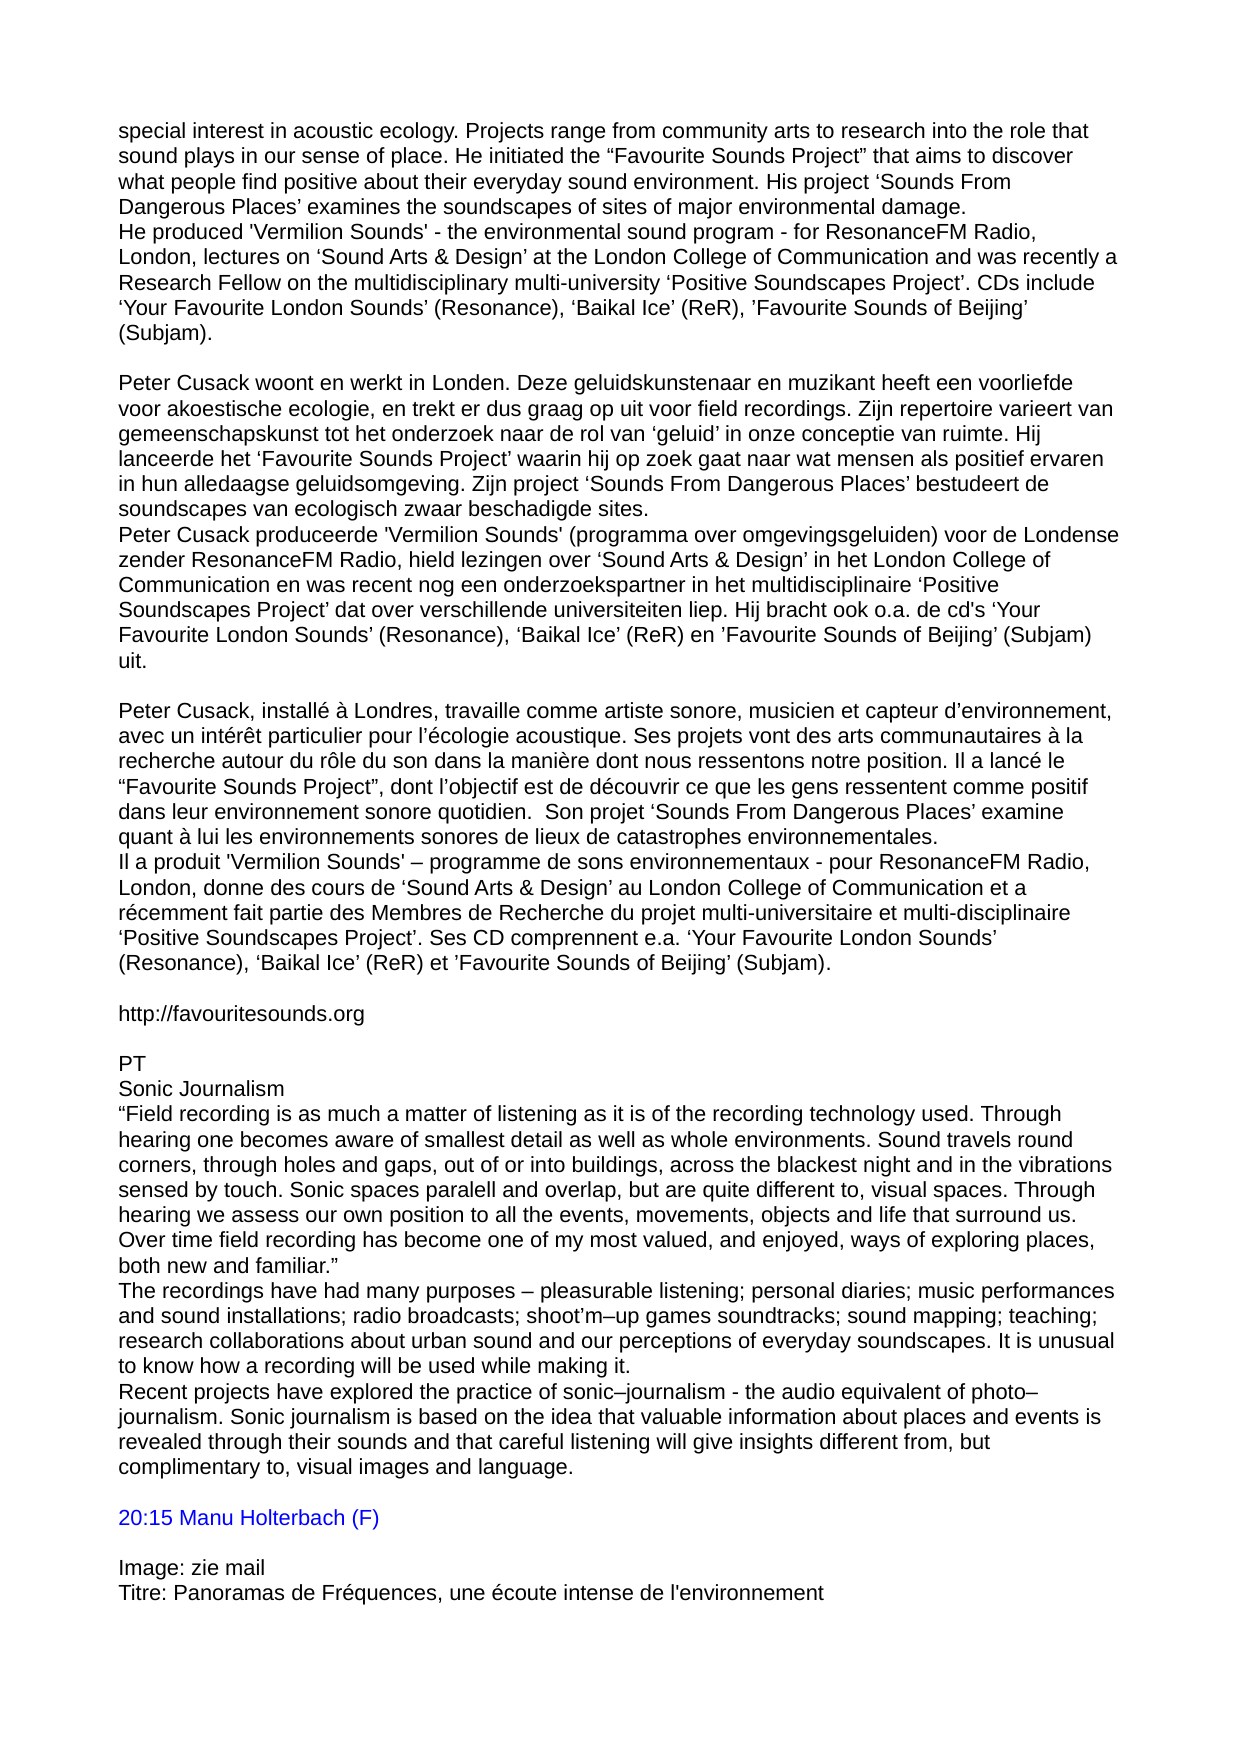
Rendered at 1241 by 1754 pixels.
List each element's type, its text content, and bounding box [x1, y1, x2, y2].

text Sonic Journalism [118, 1076, 1122, 1101]
text PT [118, 1051, 1122, 1076]
text Peter Cusack produceerde 'Vermilion Sounds' (programma over omgevingsgeluiden) voor de Londense zender ResonanceFM Radio, hield lezingen over ‘Sound Arts & Design’ in het London College of Communication en was recent nog een onderzoekspartner in het multidisciplinaire ‘Positive Soundscapes Project’ dat over verschillende universiteiten liep. Hij bracht ook o.a. de cd's ‘Your Favourite London Sounds’ (Resonance), ‘Baikal Ice’ (ReR) en ’Favourite Sounds of Beijing’ (Subjam) uit. [118, 521, 1122, 673]
text He produced 'Vermilion Sounds' - the environmental sound program - for ResonanceFM Radio, London, lectures on ‘Sound Arts & Design’ at the London College of Communication and was recently a Research Fellow on the multidisciplinary multi-university ‘Positive Soundscapes Project’. CDs include ‘Your Favourite London Sounds’ (Resonance), ‘Baikal Ice’ (ReR), ’Favourite Sounds of Beijing’ (Subjam). [118, 219, 1122, 345]
text Titre: Panoramas de Fréquences, une écoute intense de l'environnement [118, 1580, 1122, 1605]
text Il a produit 'Vermilion Sounds' – programme de sons environnementaux - pour ResonanceFM Radio, London, donne des cours de ‘Sound Arts & Design’ au London College of Communication et a récemment fait partie des Membres de Recherche du projet multi-universitaire et multi-disciplinaire ‘Positive Soundscapes Project’. Ses CD comprennent e.a. ‘Your Favourite London Sounds’ (Resonance), ‘Baikal Ice’ (ReR) et ’Favourite Sounds of Beijing’ (Subjam). [118, 849, 1122, 975]
text “Field recording is as much a matter of listening as it is of the recording technology used. Through hearing one becomes aware of smallest detail as well as whole environments. Sound travels round corners, through holes and gaps, out of or into buildings, across the blackest night and in the vibrations sensed by touch. Sonic spaces paralell and overlap, but are quite different to, visual spaces. Through hearing we assess our own position to all the events, movements, objects and life that surround us. Over time field recording has become one of my most valued, and enjoyed, ways of exploring places, both new and familiar.” [118, 1101, 1122, 1278]
text 20:15 Manu Holterbach (F) [118, 1504, 1122, 1530]
text Recent projects have explored the practice of sonic–journalism - the audio equivalent of photo–journalism. Sonic journalism is based on the idea that valuable information about places and events is revealed through their sounds and that careful listening will give insights different from, but complimentary to, visual images and language. [118, 1378, 1122, 1479]
text http://favouritesounds.org [118, 1000, 1122, 1026]
text Peter Cusack woont en werkt in Londen. Deze geluidskunstenaar en muzikant heeft een voorliefde voor akoestische ecologie, en trekt er dus graag op uit voor field recordings. Zijn repertoire varieert van gemeenschapskunst tot het onderzoek naar de rol van ‘geluid’ in onze conceptie van ruimte. Hij lanceerde het ‘Favourite Sounds Project’ waarin hij op zoek gaat naar wat mensen als positief ervaren in hun alledaagse geluidsomgeving. Zijn project ‘Sounds From Dangerous Places’ bestudeert de soundscapes van ecologisch zwaar beschadigde sites. [118, 370, 1122, 521]
text special interest in acoustic ecology. Projects range from community arts to research into the role that sound plays in our sense of place. He initiated the “Favourite Sounds Project” that aims to discover what people find positive about their everyday sound environment. His project ‘Sounds From Dangerous Places’ examines the soundscapes of sites of major environmental damage. [118, 118, 1122, 219]
text The recordings have had many purposes – pleasurable listening; personal diaries; music performances and sound installations; radio broadcasts; shoot’m–up games soundtracks; sound mapping; teaching; research collaborations about urban sound and our perceptions of everyday soundscapes. It is unusual to know how a recording will be used while making it. [118, 1278, 1122, 1378]
text Peter Cusack, installé à Londres, travaille comme artiste sonore, musicien et capteur d’environnement, avec un intérêt particulier pour l’écologie acoustique. Ses projets vont des arts communautaires à la recherche autour du rôle du son dans la manière dont nous ressentons notre position. Il a lancé le “Favourite Sounds Project”, dont l’objectif est de découvrir ce que les gens ressentent comme positif dans leur environnement sonore quotidien. Son projet ‘Sounds From Dangerous Places’ examine quant à lui les environnements sonores de lieux de catastrophes environnementales. [118, 698, 1122, 849]
text Image: zie mail [118, 1555, 1122, 1580]
